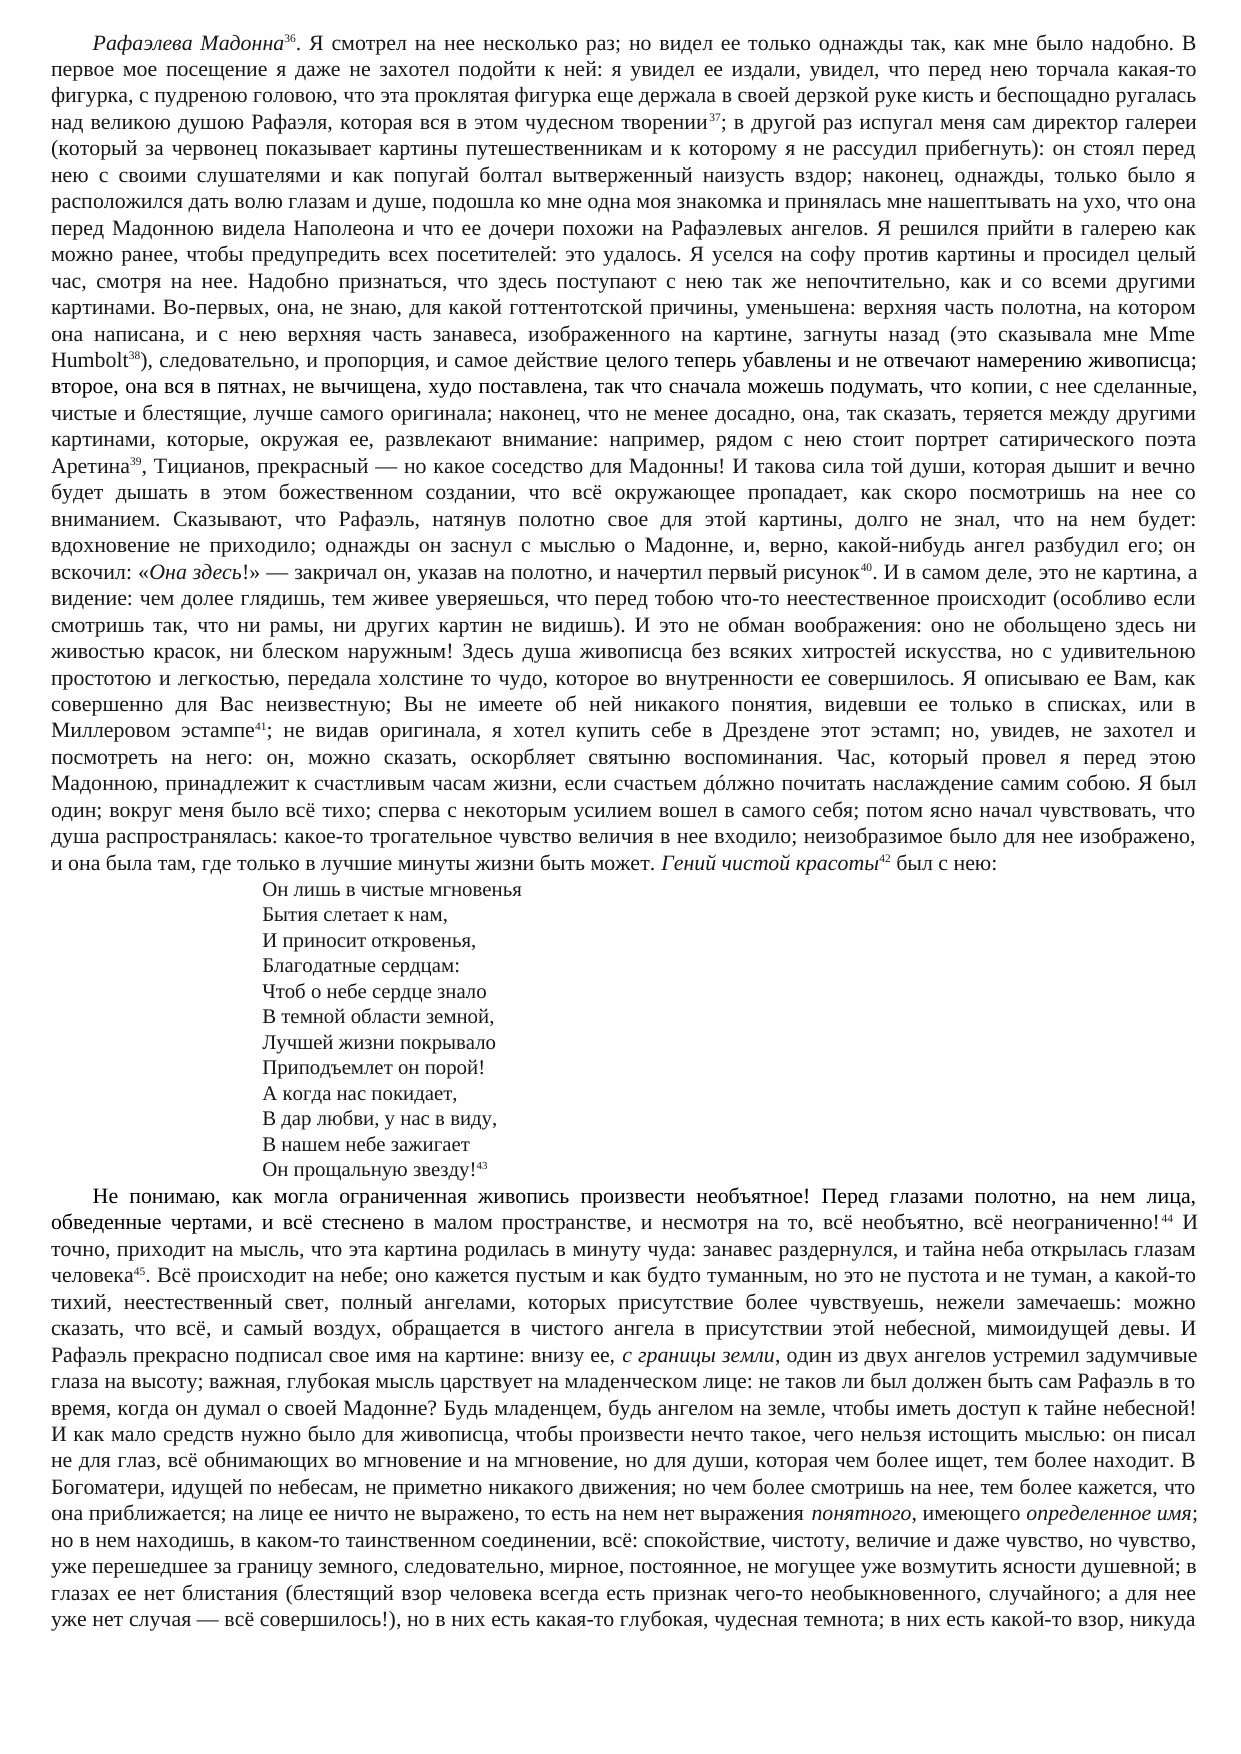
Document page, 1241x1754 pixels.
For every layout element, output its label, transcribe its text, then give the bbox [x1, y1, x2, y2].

text Он лишь в чистые мгновенья [262, 877, 1200, 901]
text А когда нас покидает, [262, 1081, 889, 1105]
text В нашем небе зажигает [262, 1132, 889, 1156]
text В дар любви, у нас в виду, [262, 1106, 889, 1130]
text И приносит откровенья, [262, 928, 991, 952]
text Он прощальную звезду!43 [262, 1157, 1200, 1181]
text Рафаэлева Мадонна36. Я смотрел на нее несколько раз; но видел ее только однажды так, как мне было надобно. В первое мое посещение я даже не захотел подойти к ней: я увидел ее издали, увидел, что перед нею торчала какая-то фигурка, с пудреною головою, что эта проклятая фигурка еще держала в своей дерзкой руке кисть и беспощадно ругалась над великою душою Рафаэля, которая вся в этом чудесном творении37; в другой раз испугал меня сам директор галереи (который за червонец показывает картины путешественникам и к которому я не рассудил прибегнуть): он стоял перед нею с своими слушателями и как попугай болтал вытверженный наизусть вздор; наконец, однажды, только было я расположился дать волю глазам и душе, подошла ко мне одна моя знакомка и принялась мне нашептывать на ухо, что она перед Мадонною видела Наполеона и что ее дочери похожи на Рафаэлевых ангелов. Я решился прийти в галерею как можно ранее, чтобы предупредить всех посетителей: это удалось. Я уселся на софу против картины и просидел целый час, смотря на нее. Надобно признаться, что здесь поступают с нею так же непочтительно, как и со всеми другими картинами. Во-первых, она, не знаю, для какой готтентотской причины, уменьшена: верхняя часть полотна, на котором она написана, и с нею верхняя часть занавеса, изображенного на картине, загнуты назад (это сказывала мне Mme Humbolt38), следовательно, и пропорция, и самое действие целого теперь убавлены и не отвечают намерению живописца; второе, она вся в пятнах, не вычищена, худо поставлена, так что сначала можешь подумать, что копии, с нее сделанные, чистые и блестящие, лучше самого оригинала; наконец, что не менее досадно, она, так сказать, теряется между другими картинами, которые, окружая ее, развлекают внимание: например, рядом с нею стоит портрет сатирического поэта Аретина39, Тицианов, прекрасный — но какое соседство для Мадонны! И такова сила той души, которая дышит и вечно будет дышать в этом божественном создании, что всё окружающее пропадает, как скоро посмотришь на нее со вниманием. Сказывают, что Рафаэль, натянув полотно свое для этой картины, долго не знал, что на нем будет: вдохновение не приходило; однажды он заснул с мыслью о Мадонне, и, верно, какой-нибудь ангел разбудил его; он вскочил: «Она здесь!» — закричал он, указав на полотно, и начертил первый рисунок40. И в самом деле, это не картина, а видение: чем долее глядишь, тем живее уверяешься, что перед тобою что-то неестественное происходит (особливо если смотришь так, что ни рамы, ни других картин не видишь). И это не обман воображения: оно не обольщено здесь ни живостью красок, ни блеском наружным! Здесь душа живописца без всяких хитростей искусства, но с удивительною простотою и легкостью, передала холстине то чудо, которое во внутренности ее совершилось. Я описываю ее Вам, как совершенно для Вас неизвестную; Вы не имеете об ней никакого понятия, видевши ее только в списках, или в Миллеровом эстампе41; не видав оригинала, я хотел купить себе в Дрездене этот эстамп; но, увидев, не захотел и посмотреть на него: он, можно сказать, оскорбляет святыню воспоминания. Час, который провел я перед этою Мадонною, принадлежит к счастливым часам жизни, если счастьем дóлжно почитать наслаждение самим собою. Я был один; вокруг меня было всё тихо; сперва с некоторым усилием вошел в самого себя; потом ясно начал чувствовать, что душа распространялась: какое-то трогательное чувство величия в нее входило; неизобразимое было для нее изображено, и она была там, где только в лучшие минуты жизни быть может. Гений чистой красоты42 был с нею: [51, 29, 1198, 875]
text Благодатные сердцам: [262, 953, 991, 977]
text Чтоб о небе сердце знало [262, 979, 1200, 1003]
text Приподъемлет он порой! [262, 1055, 1026, 1079]
text Лучшей жизни покрывало [262, 1030, 1026, 1054]
text В темной области земной, [262, 1004, 1200, 1028]
text Бытия слетает к нам, [262, 902, 1200, 926]
text Не понимаю, как могла ограниченная живопись произвести необъятное! Перед глазами полотно, на нем лица, обведенные чертами, и всё стеснено в малом пространстве, и несмотря на то, всё необъятно, всё неограниченно!44 И точно, приходит на мысль, что эта картина родилась в минуту чуда: занавес раздернулся, и тайна неба открылась глазам человека45. Всё происходит на небе; оно кажется пустым и как будто туманным, но это не пустота и не туман, а какой-то тихий, неестественный свет, полный ангелами, которых присутствие более чувствуешь, нежели замечаешь: можно сказать, что всё, и самый воздух, обращается в чистого ангела в присутствии этой небесной, мимоидущей девы. И Рафаэль прекрасно подписал свое имя на картине: внизу ее, с границы земли, один из двух ангелов устремил задумчивые глаза на высоту; важная, глубокая мысль царствует на младенческом лице: не таков ли был должен быть сам Рафаэль в то время, когда он думал о своей Мадонне? Будь младенцем, будь ангелом на земле, чтобы иметь доступ к тайне небесной! И как мало средств нужно было для живописца, чтобы произвести нечто такое, чего нельзя истощить мыслью: он писал не для глаз, всё обнимающих во мгновение и на мгновение, но для души, которая чем более ищет, тем более находит. В Богоматери, идущей по небесам, не приметно никакого движения; но чем более смотришь на нее, тем более кажется, что она приближается; на лице ее ничто не выражено, то есть на нем нет выражения понятного, имеющего определенное имя; но в нем находишь, в каком-то таинственном соединении, всё: спокойствие, чистоту, величие и даже чувство, но чувство, уже перешедшее за границу земного, следовательно, мирное, постоянное, не могущее уже возмутить ясности душевной; в глазах ее нет блистания (блестящий взор человека всегда есть признак чего-то необыкновенного, случайного; а для нее уже нет случая — всё совершилось!), но в них есть какая-то глубокая, чудесная темнота; в них есть какой-то взор, никуда [51, 1183, 1198, 1631]
